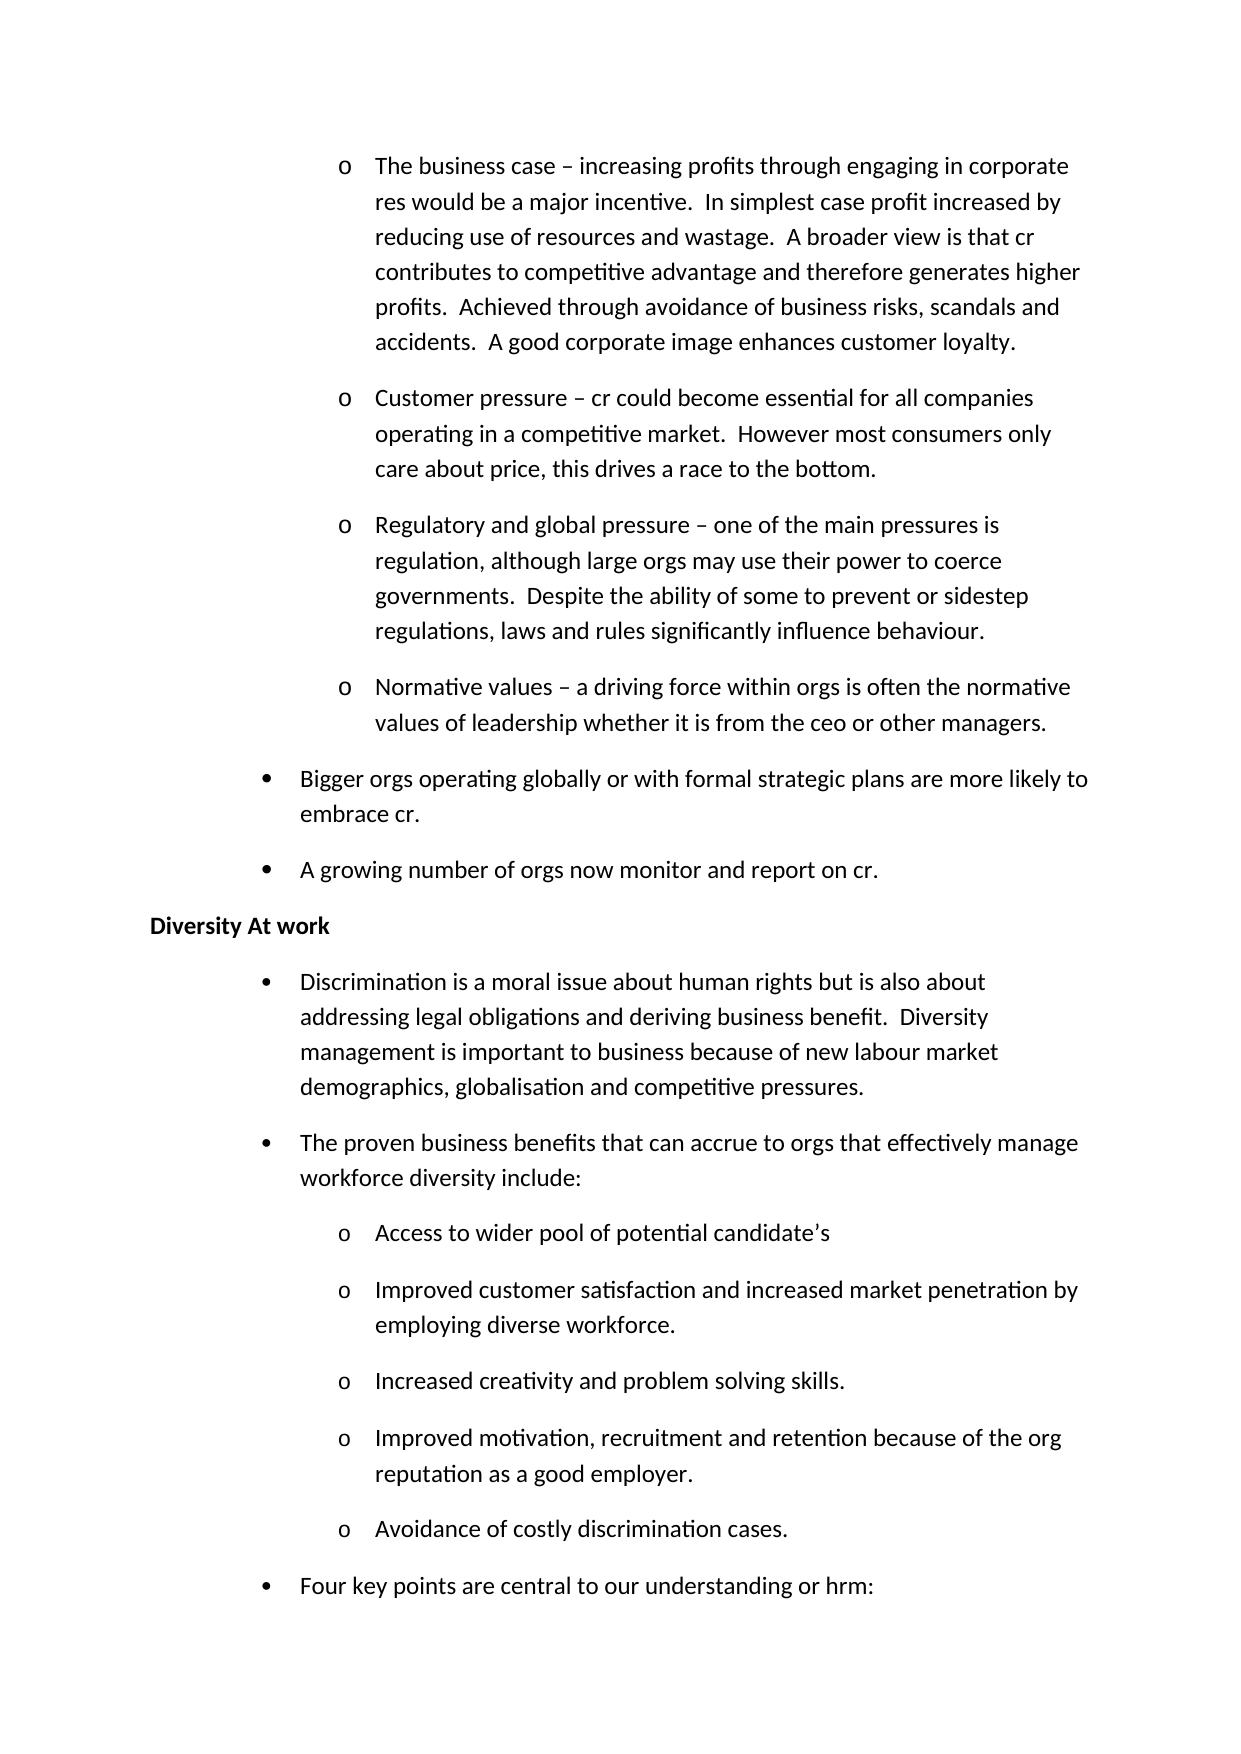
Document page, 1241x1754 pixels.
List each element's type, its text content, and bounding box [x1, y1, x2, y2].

list Bigger orgs operating globally or with formal strategic plans are more likely to embrace cr. [262, 763, 1090, 829]
list Increased creativity and problem solving skills. [337, 1366, 1090, 1397]
list Regulatory and global pressure – one of the main pressures is regulation, although large orgs may use their power to coerce governments. Despite the ability of some to prevent or sidestep regulations, laws and rules significantly influence behaviour. [337, 509, 1090, 646]
list Avoidance of costly discrimination cases. [337, 1513, 1090, 1545]
list A growing number of orgs now monitor and report on cr. [262, 854, 1090, 885]
list Four key points are central to our understanding or hrm: [262, 1570, 1090, 1601]
list Normative values – a driving force within orgs is often the normative values of leadership whether it is from the ceo or other managers. [337, 671, 1090, 738]
list The proven business benefits that can accrue to orgs that effectively manage workforce diversity include: [262, 1127, 1090, 1192]
list Improved motivation, recruitment and retention because of the org reputation as a good employer. [337, 1422, 1090, 1488]
list Discrimination is a moral issue about human rights but is also about addressing legal obligations and deriving business benefit. Diversity management is important to business because of new labour market demographics, globalisation and competitive pressures. [262, 966, 1090, 1101]
list Access to wider pool of potential candidate’s [337, 1217, 1090, 1249]
list Customer pressure – cr could become essential for all companies operating in a competitive market. However most consumers only care about price, this drives a race to the bottom. [337, 382, 1090, 484]
list The business case – increasing profits through engaging in corporate res would be a major incentive. In simplest case profit increased by reducing use of resources and wastage. A broader view is that cr contributes to competitive advantage and therefore generates higher profits. Achieved through avoidance of business risks, scandals and accidents. A good corporate image enhances customer loyalty. [337, 150, 1090, 357]
list Improved customer satisfaction and increased market penetration by employing diverse workforce. [337, 1274, 1090, 1340]
text Diversity At work [150, 910, 1090, 941]
